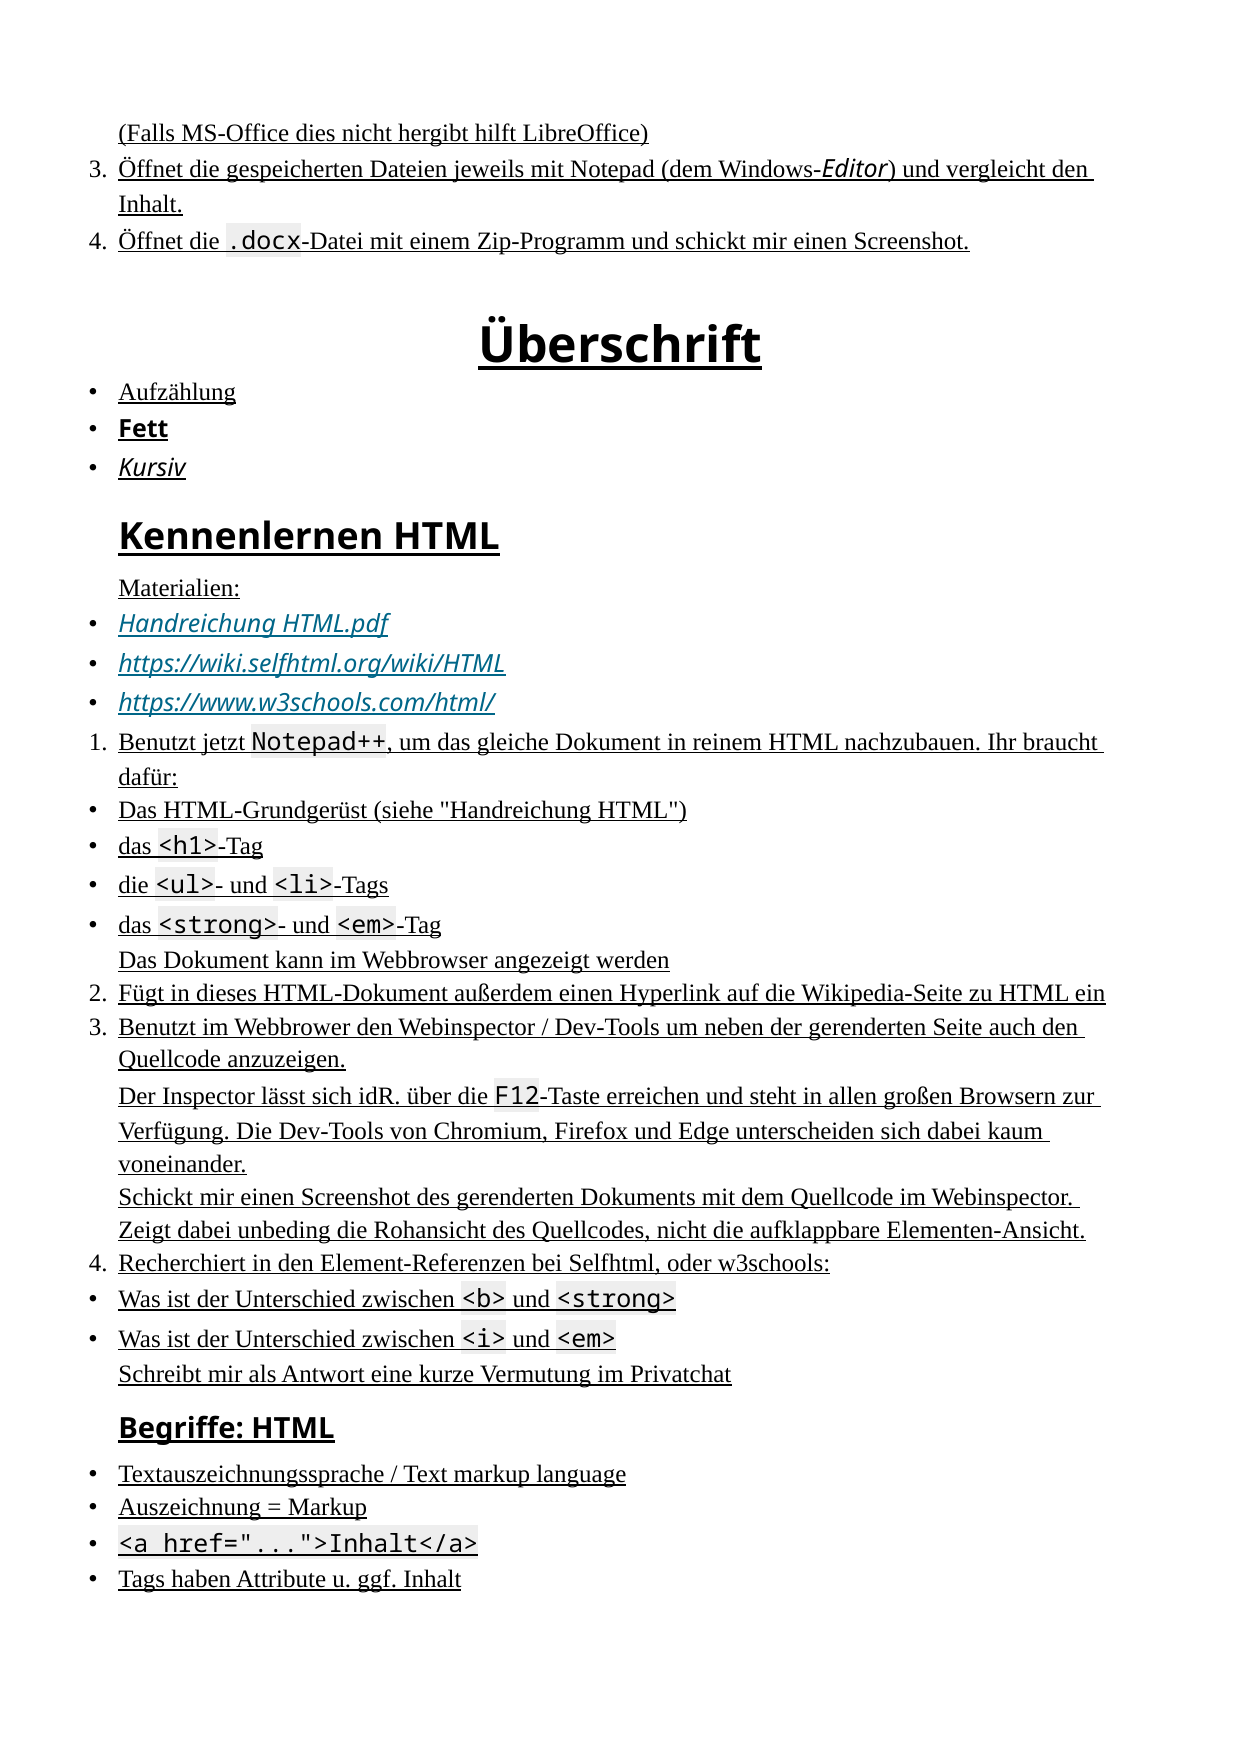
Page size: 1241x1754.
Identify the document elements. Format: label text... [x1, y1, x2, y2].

list https://wiki.selfhtml.org/wiki/HTML [118, 645, 1122, 679]
list Das Dokument kann im Webbrowser angezeigt werden [118, 946, 1122, 974]
list Aufzählung [118, 377, 1122, 406]
list Auszeichnung = Markup [118, 1492, 1122, 1521]
list Tags haben Attribute u. ggf. Inhalt [118, 1564, 1122, 1593]
subtitle Begriffe: HTML [118, 1407, 1122, 1447]
text Materialien: [118, 573, 1122, 602]
list https://www.w3schools.com/html/ [118, 684, 1122, 718]
list Schickt mir einen Screenshot des gerenderten Dokuments mit dem Quellcode im Webinspector. Zeigt dabei unbeding die Rohansicht des Quellcodes, nicht die aufklappbare Elementen-Ansicht. [118, 1182, 1122, 1244]
list Benutzt jetzt Notepad++, um das gleiche Dokument in reinem HTML nachzubauen. Ihr braucht dafür: [118, 724, 1122, 791]
list Öffnet die gespeicherten Dateien jeweils mit Notepad (dem Windows-Editor) und vergleicht den Inhalt. [118, 151, 1122, 218]
list Textauszeichnungssprache / Text markup language [118, 1459, 1122, 1488]
list Das HTML-Grundgerüst (siehe "Handreichung HTML") [118, 795, 1122, 824]
list die <ul>- und <li>-Tags [118, 867, 1122, 901]
list Schreibt mir als Antwort eine kurze Vermutung im Privatchat [118, 1359, 1122, 1388]
list Fett [118, 410, 1122, 444]
list Der Inspector lässt sich idR. über die F12-Taste erreichen und steht in allen großen Browsern zur Verfügung. Die Dev-Tools von Chromium, Firefox und Edge unterscheiden sich dabei kaum voneinander. [118, 1078, 1122, 1178]
subtitle Überschrift [118, 309, 1122, 377]
subtitle Kennenlernen HTML [118, 509, 1122, 561]
list Benutzt im Webbrower den Webinspector / Dev-Tools um neben der gerenderten Seite auch den Quellcode anzuzeigen. [118, 1012, 1122, 1073]
list Öffnet die .docx-Datei mit einem Zip-Programm und schickt mir einen Screenshot. [118, 222, 1122, 257]
list <a href="...">Inhalt</a> [118, 1525, 1122, 1559]
list Was ist der Unterschied zwischen <i> und <em> [118, 1320, 1122, 1354]
list (Falls MS-Office dies nicht hergibt hilft LibreOffice) [118, 118, 1122, 147]
list das <strong>- und <em>-Tag [118, 906, 1122, 940]
list das <h1>-Tag [118, 828, 1122, 862]
list Was ist der Unterschied zwischen <b> und <strong> [118, 1281, 1122, 1315]
list Recherchiert in den Element-Referenzen bei Selfhtml, oder w3schools: [118, 1248, 1122, 1277]
list Handreichung HTML.pdf [118, 606, 1122, 640]
list Kursiv [118, 449, 1122, 484]
list Fügt in dieses HTML-Dokument außerdem einen Hyperlink auf die Wikipedia-Seite zu HTML ein [118, 978, 1122, 1007]
